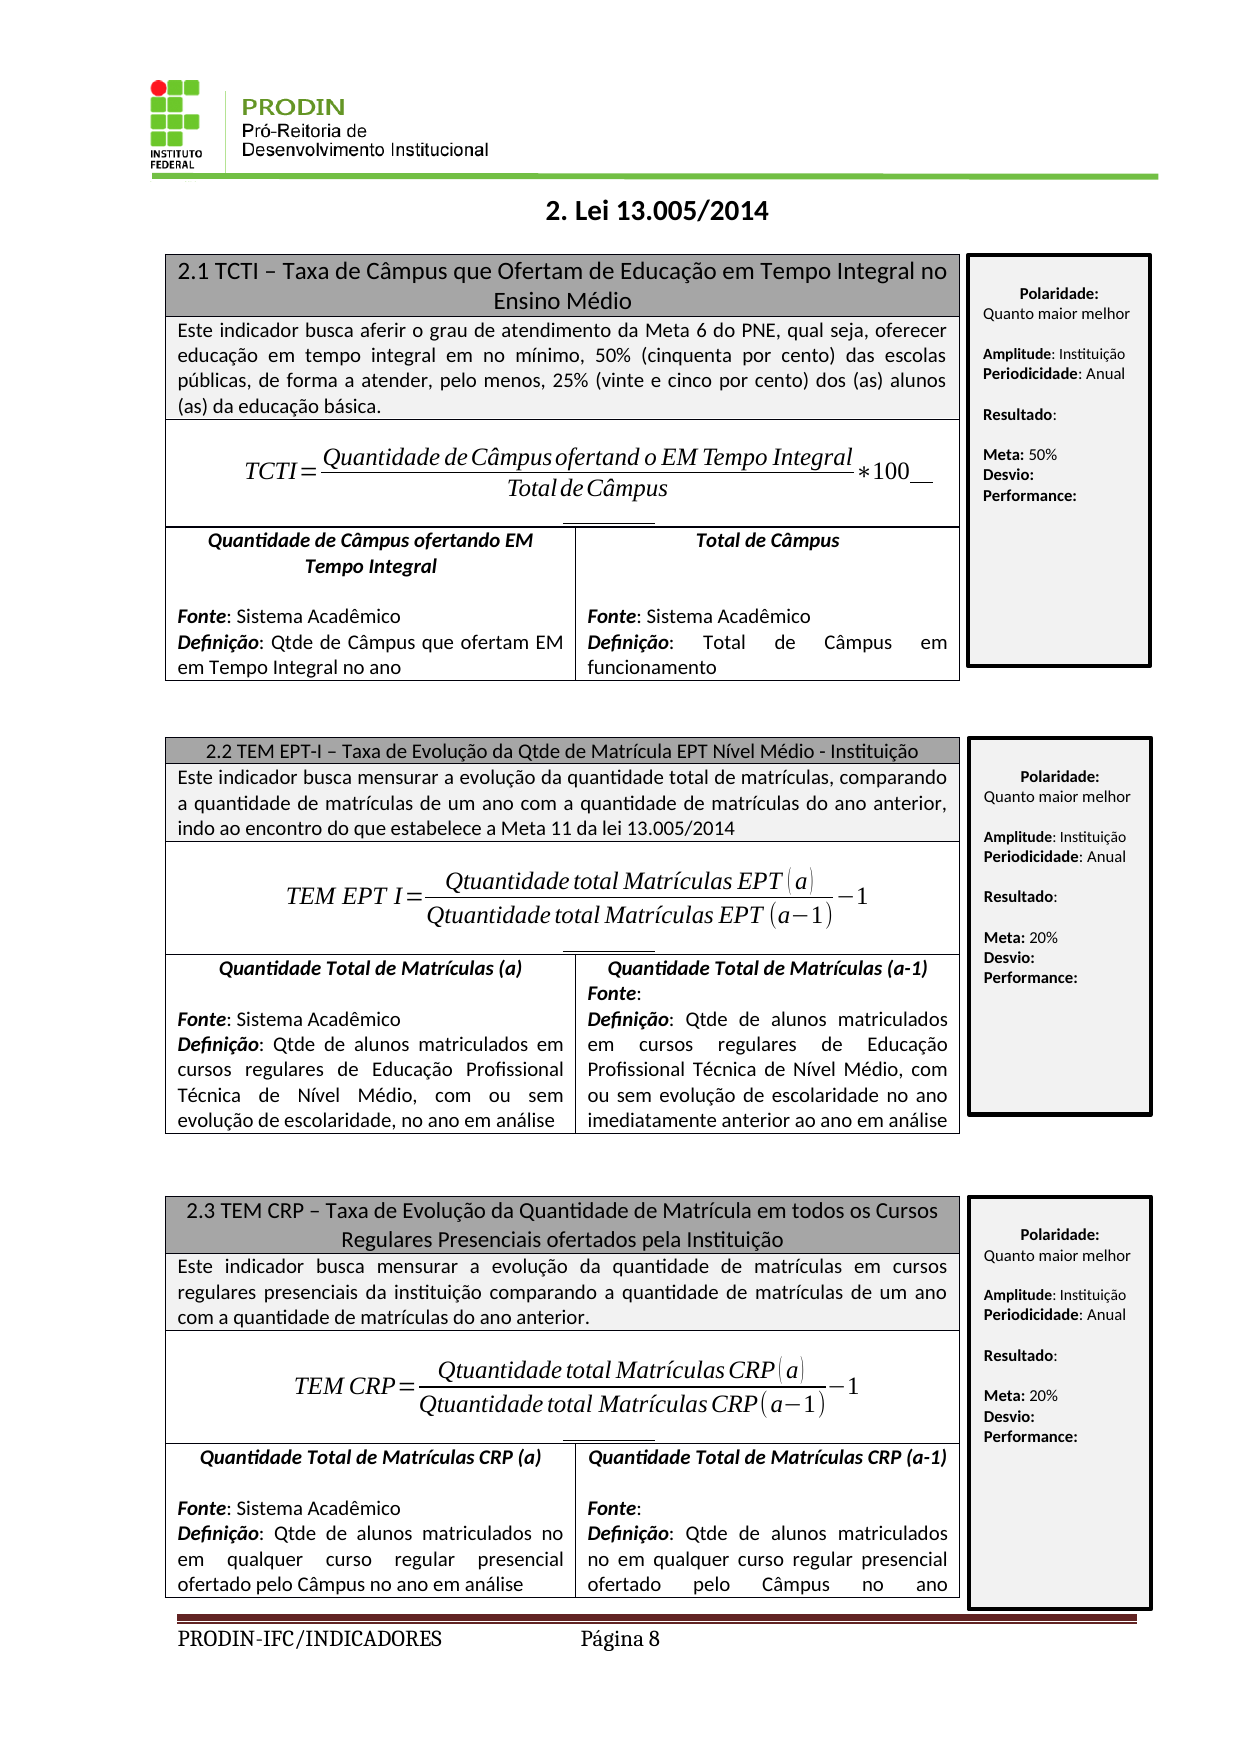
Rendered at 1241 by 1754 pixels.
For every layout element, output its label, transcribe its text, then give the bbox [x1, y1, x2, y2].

table_cell Este indicador busca mensurar a evolução da quantidade de matrículas em cursos regulares presenciais da instituição comparando a quantidade de matrículas de um ano com a quantidade de matrículas do ano anterior. [166, 1254, 959, 1330]
table_cell Quantidade Total de Matrículas CRP (a) Fonte: Sistema Acadêmico Definição: Qtde de alunos matriculados no em qualquer curso regular presencial ofertado pelo Câmpus no ano em análise [166, 1444, 575, 1597]
table_cell Quantidade de Câmpus ofertando EM Tempo Integral Fonte: Sistema Acadêmico Definição: Qtde de Câmpus que ofertam EM em Tempo Integral no ano [166, 528, 575, 680]
picture [107, 65, 494, 193]
table_cell Quantidade Total de Matrículas CRP (a-1) Fonte: Definição: Qtde de alunos matriculados no em qualquer curso regular presencial ofertado pelo Câmpus no ano [576, 1444, 959, 1597]
table_header 2.3 TEM CRP – Taxa de Evolução da Quantidade de Matrícula em todos os Cursos Regulares Presenciais ofertados pela Instituição [166, 1197, 959, 1253]
table_cell [166, 1331, 959, 1443]
table_cell [166, 842, 959, 954]
table_cell Quantidade Total de Matrículas (a) Fonte: Sistema Acadêmico Definição: Qtde de alunos matriculados em cursos regulares de Educação Profissional Técnica de Nível Médio, com ou sem evolução de escolaridade, no ano em análise [166, 955, 575, 1133]
table_cell Total de Câmpus Fonte: Sistema Acadêmico Definição: Total de Câmpus em funcionamento [576, 528, 959, 680]
table_cell Quantidade Total de Matrículas (a-1) Fonte: Definição: Qtde de alunos matriculados em cursos regulares de Educação Profissional Técnica de Nível Médio, com ou sem evolução de escolaridade no ano imediatamente anterior ao ano em análise [576, 955, 959, 1133]
table_cell Este indicador busca mensurar a evolução da quantidade total de matrículas, comparando a quantidade de matrículas de um ano com a quantidade de matrículas do ano anterior, indo ao encontro do que estabelece a Meta 11 da lei 13.005/2014 [166, 764, 959, 841]
list Lei 13.005/2014 [177, 192, 1137, 228]
table_header 2.2 TEM EPT-I – Taxa de Evolução da Qtde de Matrícula EPT Nível Médio - Instituição [166, 738, 959, 763]
table_header 2.1 TCTI – Taxa de Câmpus que Ofertam de Educação em Tempo Integral no Ensino Médio [166, 255, 959, 316]
table_cell Este indicador busca aferir o grau de atendimento da Meta 6 do PNE, qual seja, oferecer educação em tempo integral em no mínimo, 50% (cinquenta por cento) das escolas públicas, de forma a atender, pelo menos, 25% (vinte e cinco por cento) dos (as) alunos (as) da educação básica. [166, 317, 959, 418]
table_cell [166, 420, 959, 526]
